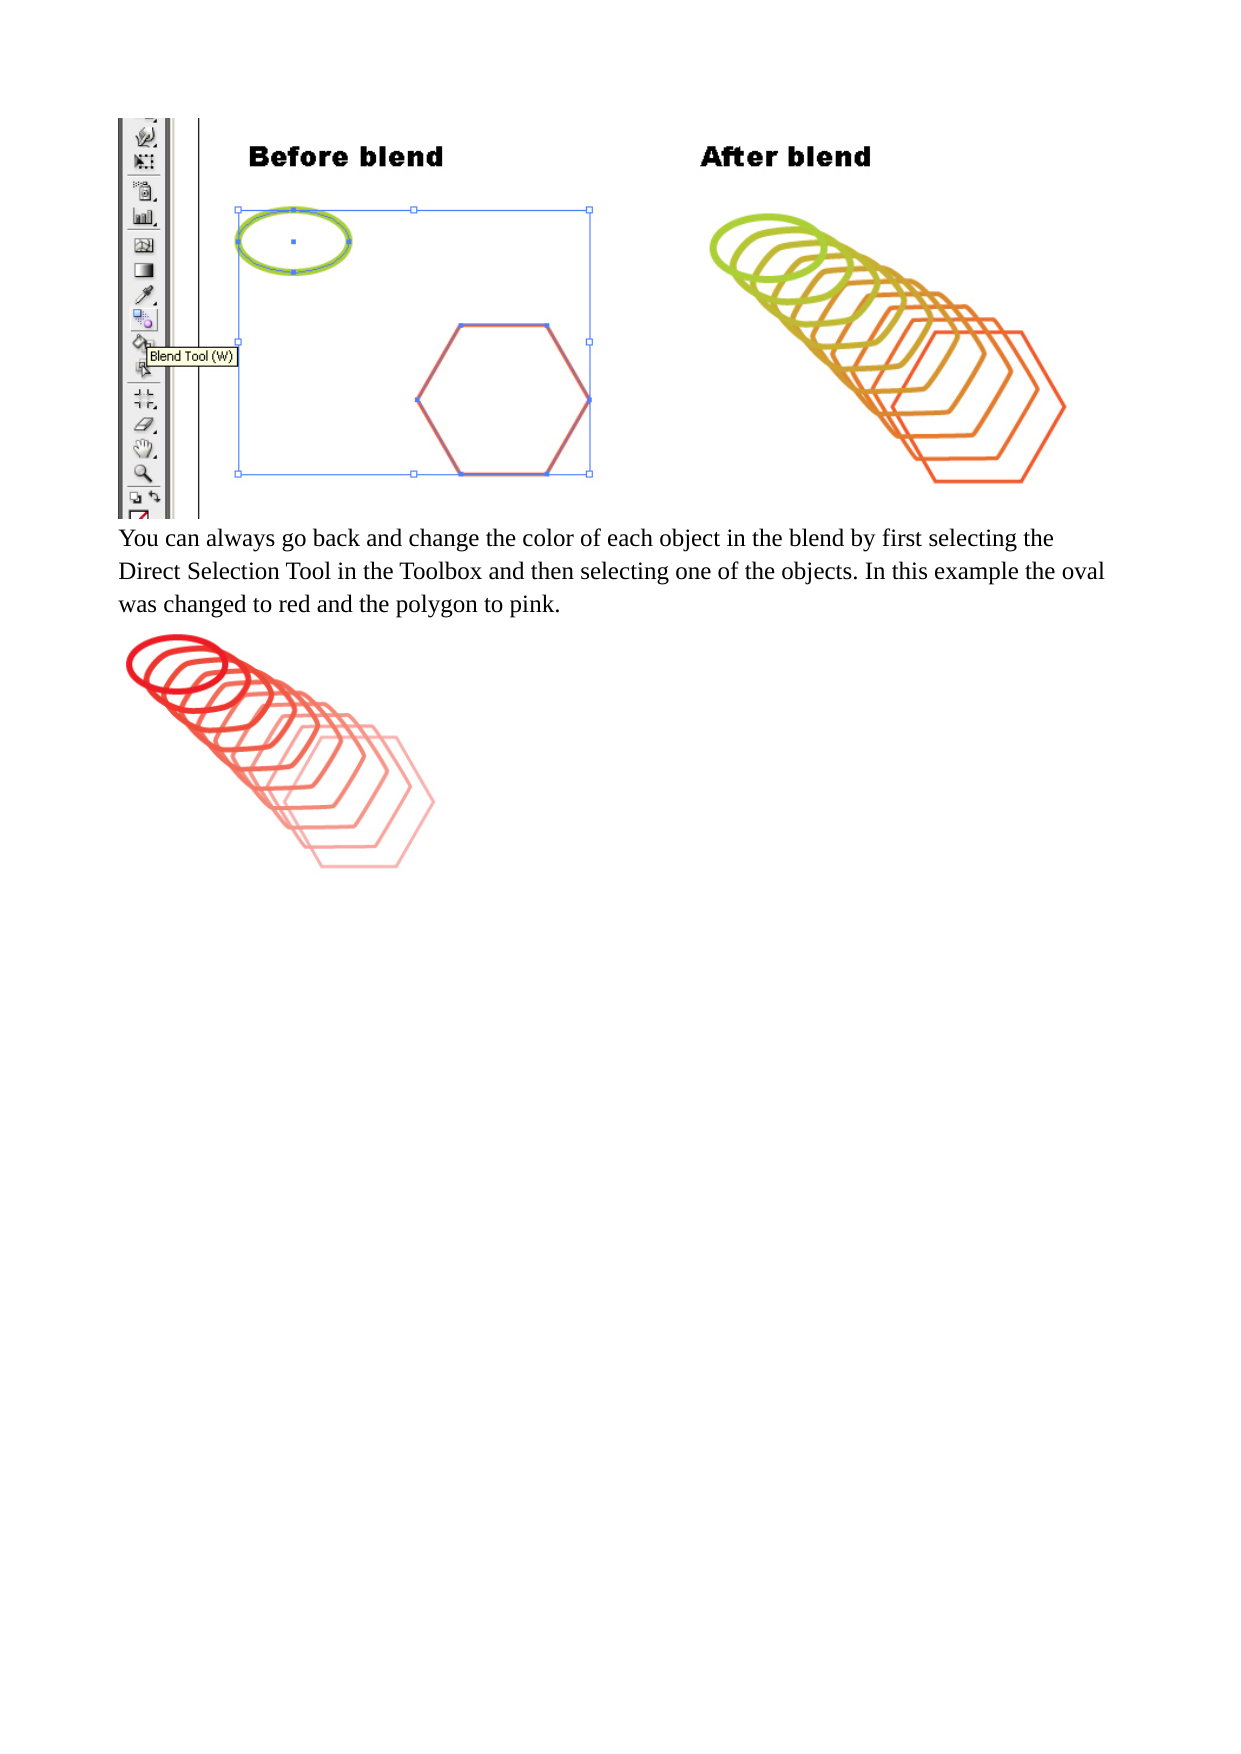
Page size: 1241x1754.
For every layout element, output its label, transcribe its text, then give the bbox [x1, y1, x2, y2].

picture [118, 621, 456, 896]
text You can always go back and change the color of each object in the blend by first selecting the Direct Selection Tool in the Toolbox and then selecting one of the objects. In this example the oval was changed to red and the polygon to pink. [118, 523, 1122, 617]
picture [118, 118, 1094, 519]
